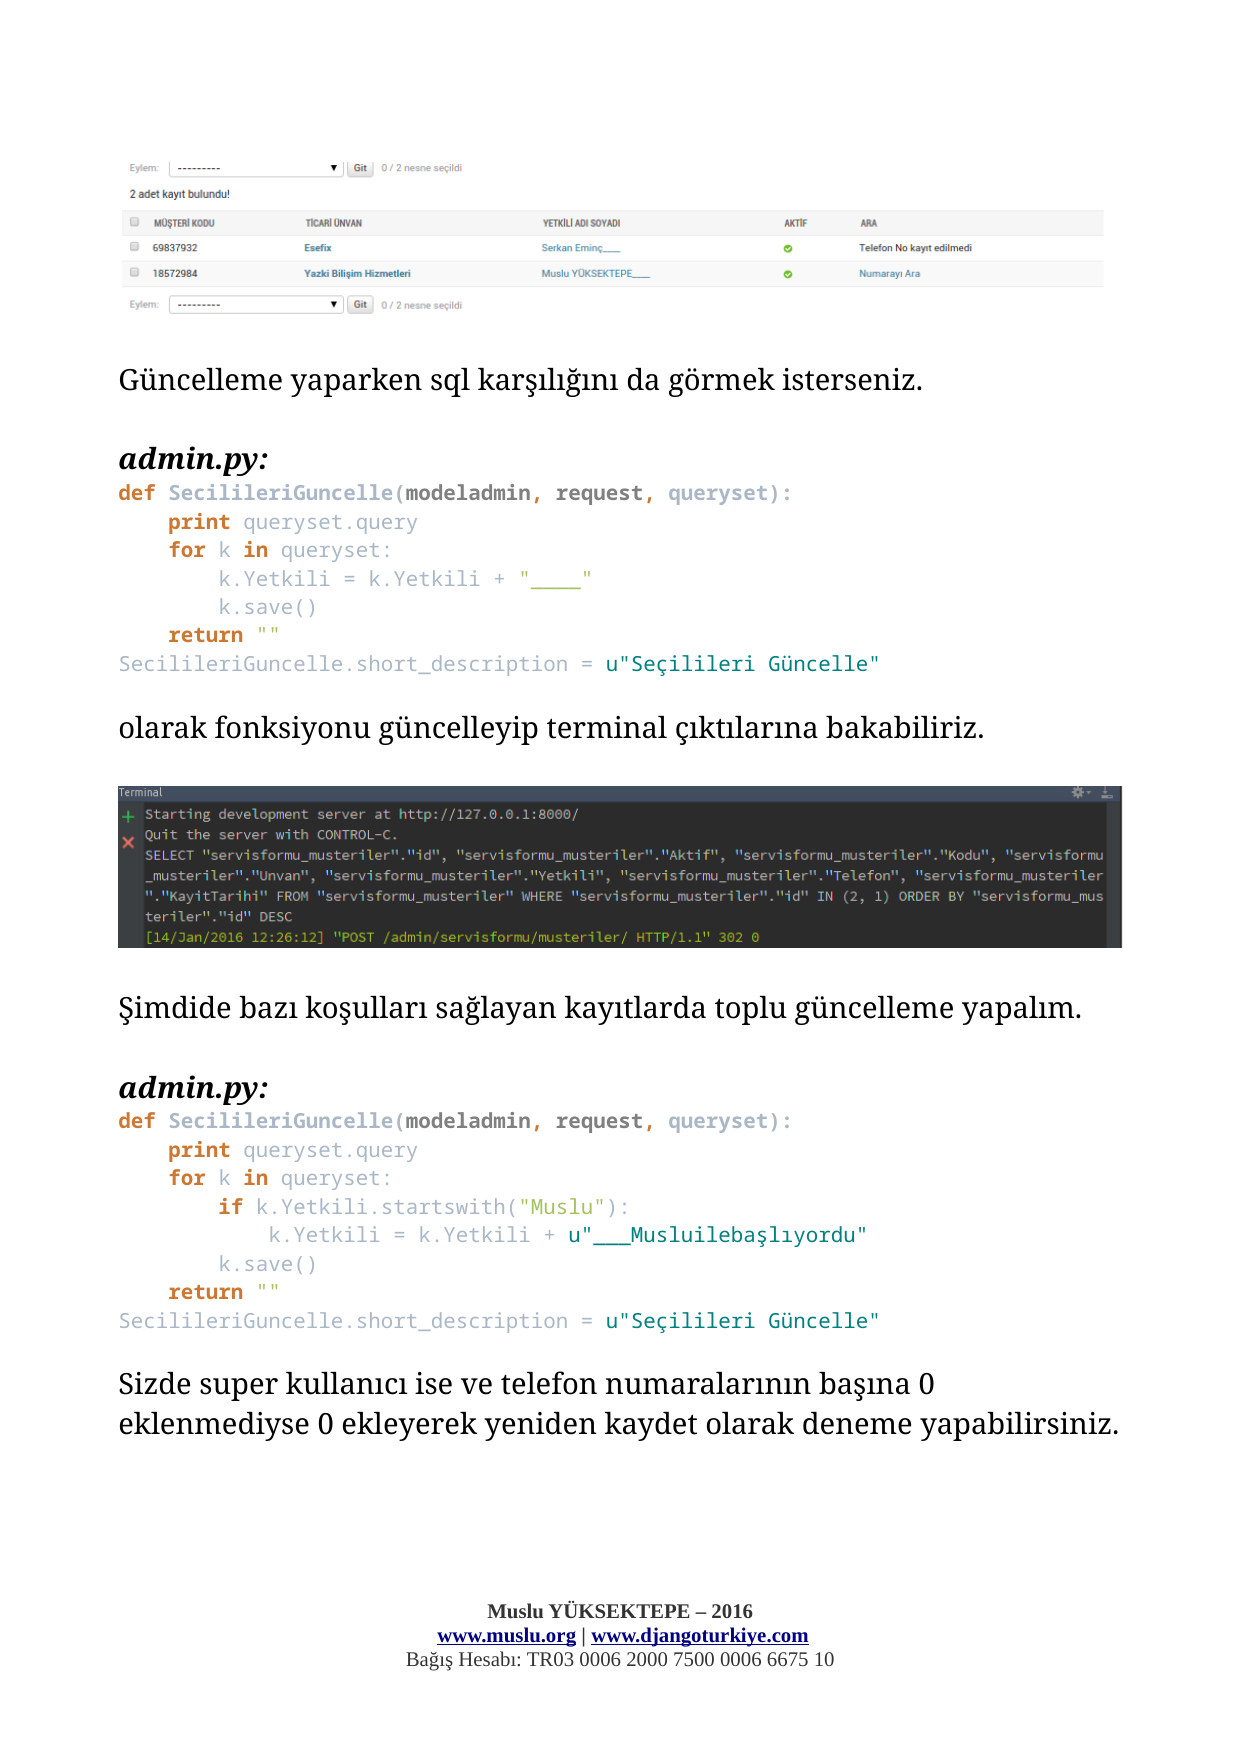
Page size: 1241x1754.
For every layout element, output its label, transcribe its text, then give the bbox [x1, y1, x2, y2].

text for k in queryset: [118, 1163, 1122, 1192]
text print queryset.query [118, 507, 1122, 535]
text Güncelleme yaparken sql karşılığını da görmek isterseniz. [118, 359, 1122, 399]
text admin.py: [118, 439, 1122, 478]
text return "" [118, 1277, 1122, 1306]
text Sizde super kullanıcı ise ve telefon numaralarının başına 0 eklenmediyse 0 ekleyerek yeniden kaydet olarak deneme yapabilirsiniz. [118, 1364, 1122, 1443]
text def SecilileriGuncelle(modeladmin, request, queryset): [118, 478, 1122, 507]
picture [118, 162, 1123, 320]
text return "" [118, 621, 1122, 649]
text for k in queryset: [118, 535, 1122, 564]
text k.save() [118, 592, 1122, 621]
text k.Yetkili = k.Yetkili + "____" [118, 564, 1122, 592]
text print queryset.query [118, 1135, 1122, 1163]
picture [118, 786, 1123, 948]
text k.save() [118, 1249, 1122, 1277]
text Şimdide bazı koşulları sağlayan kayıtlarda toplu güncelleme yapalım. [118, 988, 1122, 1027]
text if k.Yetkili.startswith("Muslu"): [118, 1192, 1122, 1220]
text def SecilileriGuncelle(modeladmin, request, queryset): [118, 1107, 1122, 1135]
text SecilileriGuncelle.short_description = u"Seçilileri Güncelle" [118, 649, 1122, 677]
text admin.py: [118, 1067, 1122, 1107]
text olarak fonksiyonu güncelleyip terminal çıktılarına bakabiliriz. [118, 707, 1122, 747]
text k.Yetkili = k.Yetkili + u"___Musluilebaşlıyordu" [118, 1220, 1122, 1249]
text SecilileriGuncelle.short_description = u"Seçilileri Güncelle" [118, 1306, 1122, 1334]
